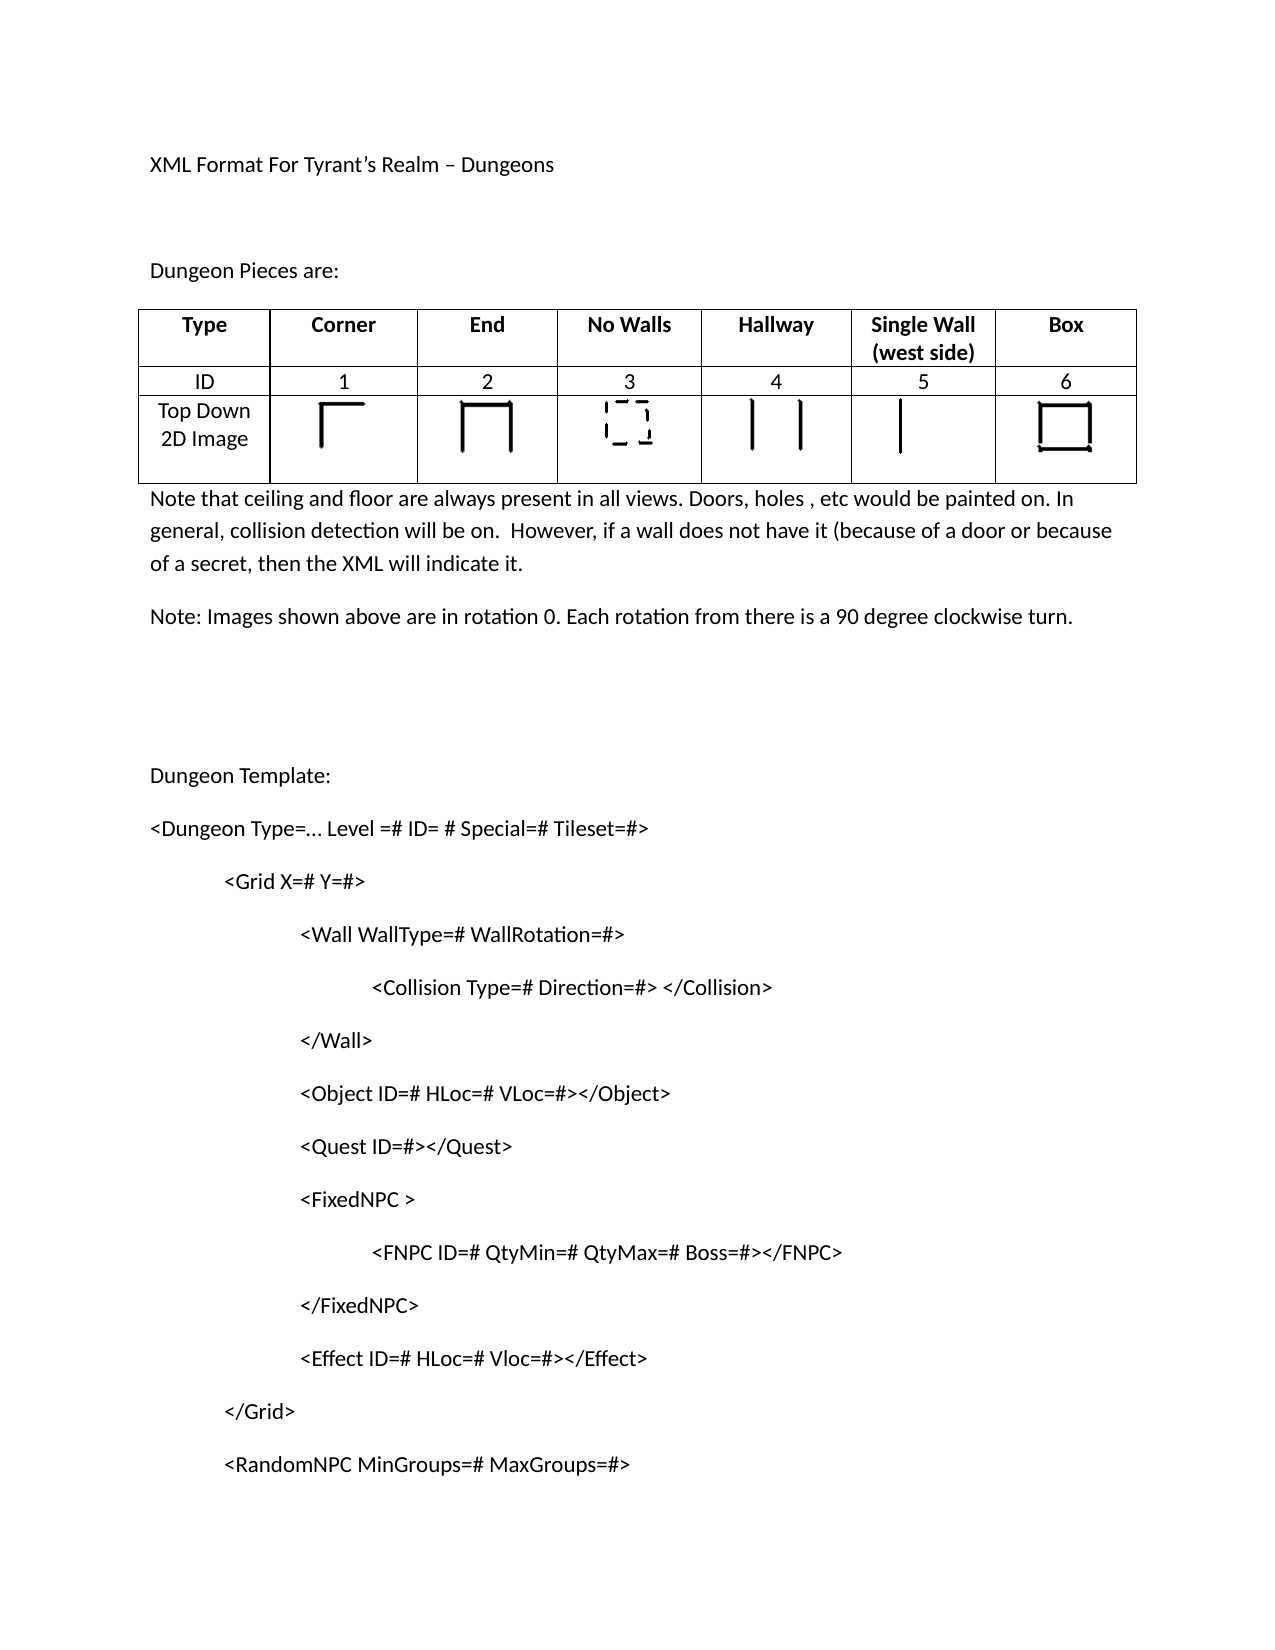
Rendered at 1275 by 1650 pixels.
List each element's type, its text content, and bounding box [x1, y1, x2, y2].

table_cell [852, 396, 995, 483]
table_header End [418, 310, 557, 366]
table_cell [996, 396, 1136, 483]
text <RandomNPC MinGroups=# MaxGroups=#> [150, 1450, 1125, 1478]
text Note: Images shown above are in rotation 0. Each rotation from there is a 90 degree clockwise turn. [150, 602, 1125, 630]
text <Grid X=# Y=#> [150, 867, 1125, 895]
table_header Corner [271, 310, 417, 366]
text <Quest ID=#></Quest> [225, 1132, 1125, 1160]
text Note that ceiling and floor are always present in all views. Doors, holes , etc would be painted on. In general, collision detection will be on. However, if a wall does not have it (because of a door or because of a secret, then the XML will indicate it. [150, 484, 1125, 577]
text <FixedNPC > [225, 1185, 1125, 1213]
table_header Hallway [702, 310, 851, 366]
table_cell [418, 396, 557, 483]
table_header No Walls [558, 310, 701, 366]
text <Wall WallType=# WallRotation=#> [225, 920, 1125, 948]
table_cell Top Down 2D Image [139, 396, 269, 483]
text </Wall> [225, 1026, 1125, 1054]
text </Grid> [150, 1397, 1125, 1425]
table_cell 2 [418, 367, 557, 395]
table_cell ID [139, 367, 269, 395]
text <Effect ID=# HLoc=# Vloc=#></Effect> [225, 1344, 1125, 1372]
table_cell 1 [271, 367, 417, 395]
text <Object ID=# HLoc=# VLoc=#></Object> [225, 1079, 1125, 1107]
table_header Box [996, 310, 1136, 366]
table_header Single Wall (west side) [852, 310, 995, 366]
text XML Format For Tyrant’s Realm – Dungeons [150, 150, 1125, 178]
table_cell 4 [702, 367, 851, 395]
table_cell [558, 396, 701, 483]
text Dungeon Pieces are: [150, 256, 1125, 284]
table_cell [702, 396, 851, 483]
table_cell [271, 396, 417, 483]
table_cell 6 [996, 367, 1136, 395]
table_cell 3 [558, 367, 701, 395]
text <Collision Type=# Direction=#> </Collision> [225, 973, 1125, 1001]
table_cell 5 [852, 367, 995, 395]
table_header Type [139, 310, 269, 366]
text <FNPC ID=# QtyMin=# QtyMax=# Boss=#></FNPC> [150, 1238, 1125, 1266]
text Dungeon Template: [150, 761, 1125, 789]
text </FixedNPC> [300, 1291, 1125, 1319]
text <Dungeon Type=… Level =# ID= # Special=# Tileset=#> [150, 814, 1125, 842]
